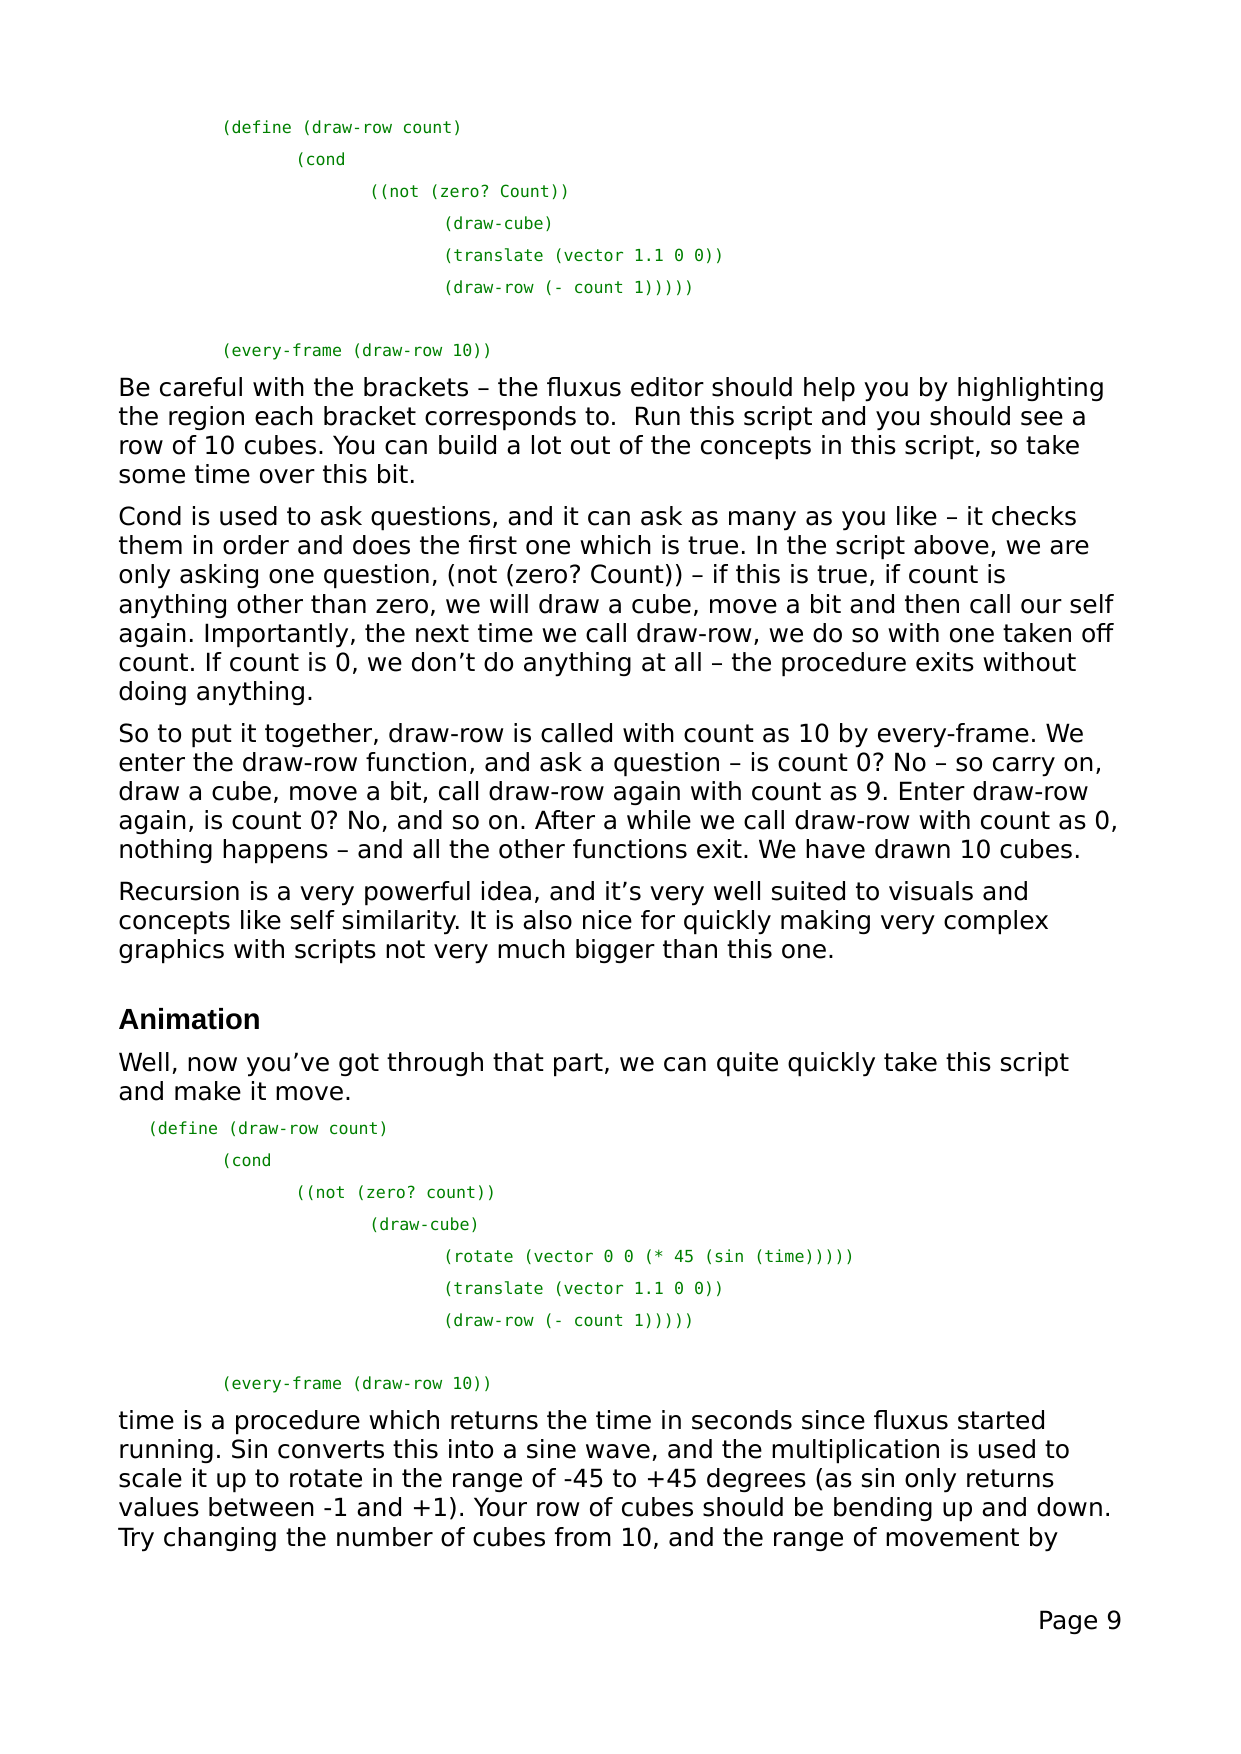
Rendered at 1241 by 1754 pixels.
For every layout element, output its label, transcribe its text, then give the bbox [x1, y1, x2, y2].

text (draw-row (- count 1))))) [148, 1310, 1122, 1330]
text (draw-cube) [148, 214, 1122, 233]
text (every-frame (draw-row 10)) [148, 341, 1122, 361]
text (draw-cube) [148, 1215, 1122, 1234]
text (rotate (vector 0 0 (* 45 (sin (time))))) [148, 1247, 1122, 1266]
text (define (draw-row count) [148, 118, 1122, 137]
text (every-frame (draw-row 10)) [148, 1374, 1122, 1393]
text (draw-row (- count 1))))) [148, 277, 1122, 297]
text (define (draw-row count) [148, 1119, 1122, 1138]
text Well, now you’ve got through that part, we can quite quickly take this script and make it move. [118, 1048, 1122, 1107]
text Be careful with the brackets – the fluxus editor should help you by highlighting the region each bracket corresponds to. Run this script and you should see a row of 10 cubes. You can build a lot out of the concepts in this script, so take some time over this bit. [118, 373, 1122, 490]
text So to put it together, draw-row is called with count as 10 by every-frame. We enter the draw-row function, and ask a question – is count 0? No – so carry on, draw a cube, move a bit, call draw-row again with count as 9. Enter draw-row again, is count 0? No, and so on. After a while we call draw-row with count as 0, nothing happens – and all the other functions exit. We have drawn 10 cubes. [118, 719, 1122, 865]
text ((not (zero? Count)) [148, 182, 1122, 201]
text Recursion is a very powerful idea, and it’s very well suited to visuals and concepts like self similarity. It is also nice for quickly making very complex graphics with scripts not very much bigger than this one. [118, 877, 1122, 965]
text (translate (vector 1.1 0 0)) [148, 246, 1122, 265]
text time is a procedure which returns the time in seconds since fluxus started running. Sin converts this into a sine wave, and the multiplication is used to scale it up to rotate in the range of -45 to +45 degrees (as sin only returns values between -1 and +1). Your row of cubes should be bending up and down. Try changing the number of cubes from 10, and the range of movement by [118, 1406, 1122, 1552]
subtitle Animation [118, 1002, 1122, 1036]
text ((not (zero? count)) [148, 1183, 1122, 1202]
text Cond is used to ask questions, and it can ask as many as you like – it checks them in order and does the first one which is true. In the script above, we are only asking one question, (not (zero? Count)) – if this is true, if count is anything other than zero, we will draw a cube, move a bit and then call our self again. Importantly, the next time we call draw-row, we do so with one taken off count. If count is 0, we don’t do anything at all – the procedure exits without doing anything. [118, 502, 1122, 706]
text (translate (vector 1.1 0 0)) [148, 1278, 1122, 1298]
text (cond [148, 150, 1122, 169]
text (cond [148, 1151, 1122, 1170]
